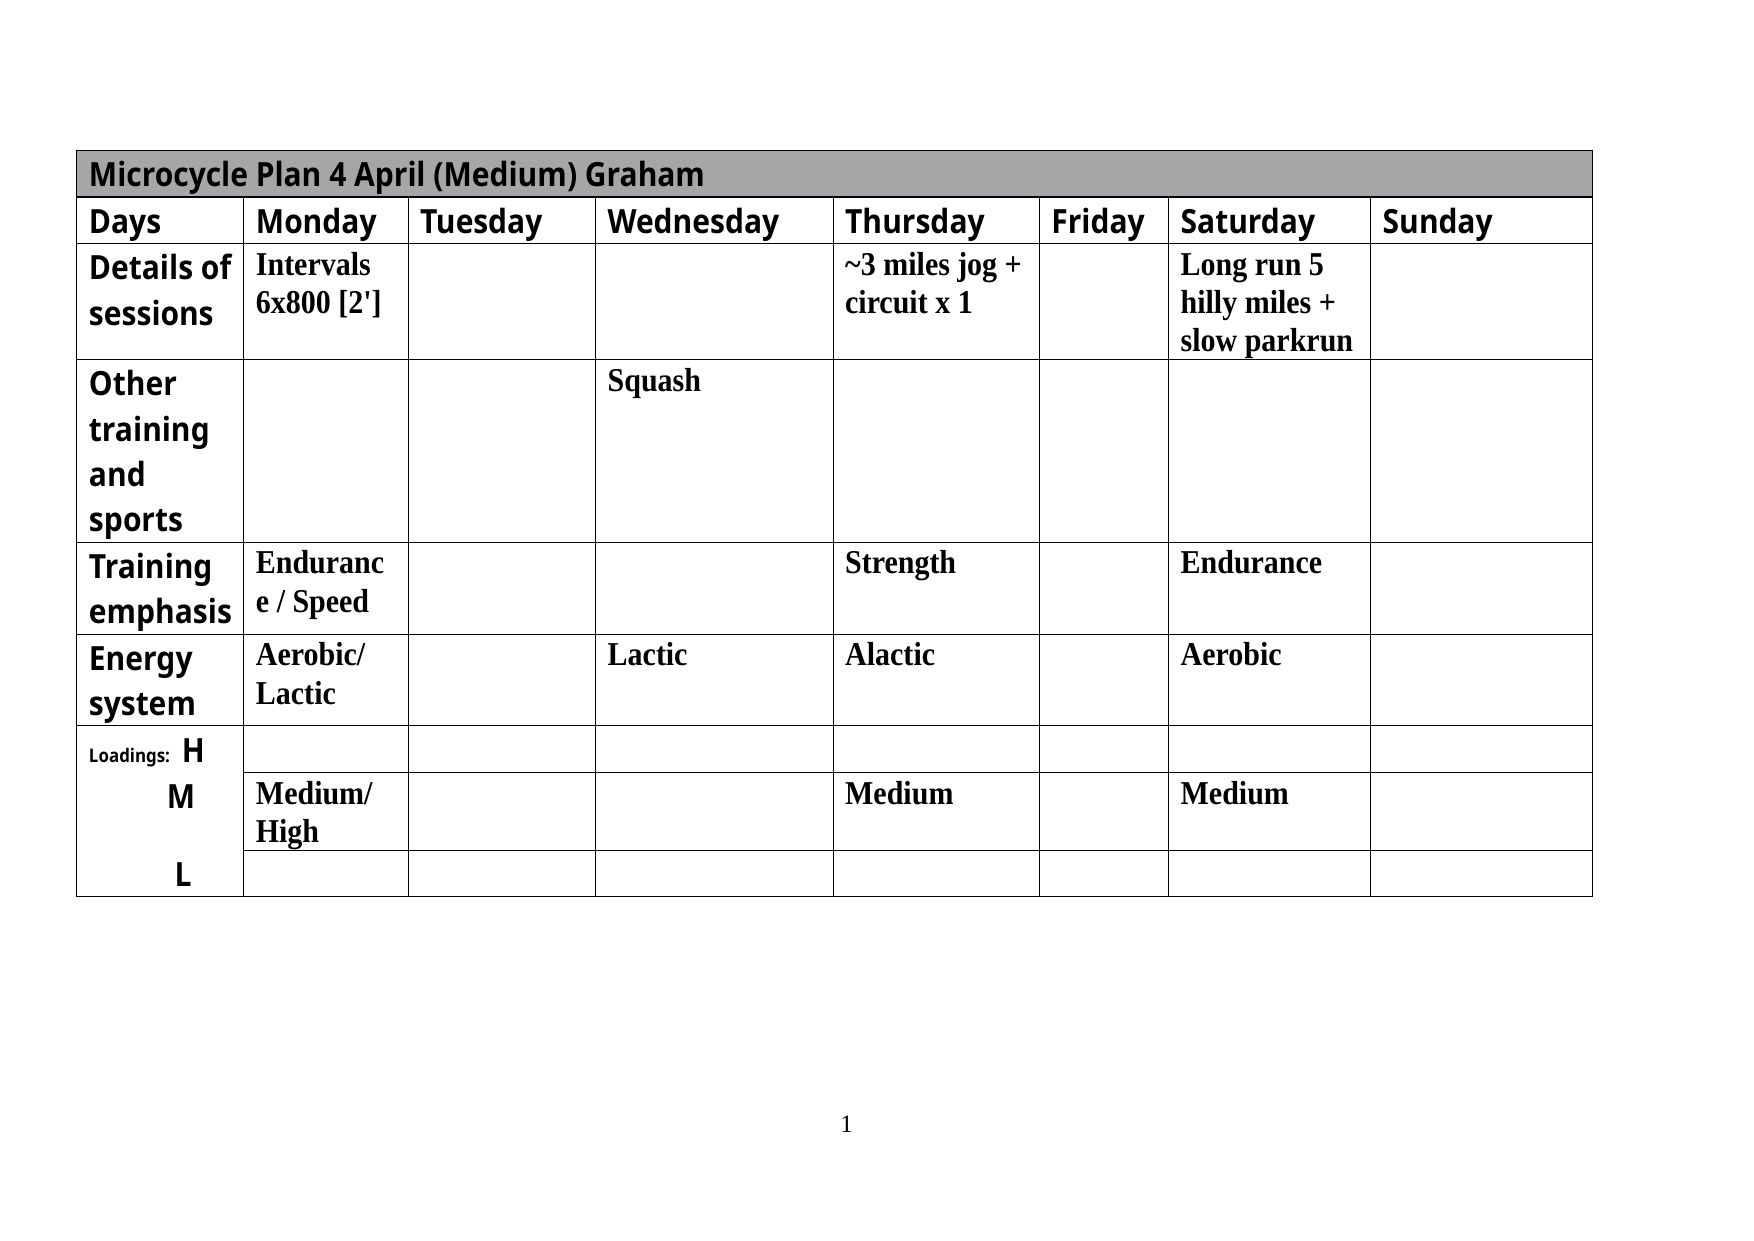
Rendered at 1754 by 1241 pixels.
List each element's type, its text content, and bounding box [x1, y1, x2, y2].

table_cell Strength [834, 543, 1039, 633]
table_cell [1169, 360, 1370, 542]
table_cell [1371, 543, 1592, 633]
table_cell [1371, 244, 1592, 359]
table_cell [1040, 360, 1168, 542]
table_cell [409, 360, 595, 542]
table_cell [834, 726, 1039, 772]
table_cell [1371, 635, 1592, 725]
table_cell Alactic [834, 635, 1039, 725]
table_cell [409, 635, 595, 725]
table_cell [1040, 244, 1168, 359]
table_cell Sunday [1371, 198, 1592, 243]
table_cell [409, 244, 595, 359]
table_cell Medium [1169, 773, 1370, 849]
table_header Microcycle Plan 4 April (Medium) Graham [77, 151, 1592, 196]
table_cell Long run 5 hilly miles + slow parkrun [1169, 244, 1370, 359]
table_cell [596, 726, 833, 772]
table_cell [596, 773, 833, 849]
table_cell [1040, 543, 1168, 633]
table_cell [409, 543, 595, 633]
table_cell M [77, 772, 243, 849]
table_cell Energy system [77, 635, 243, 725]
table_cell [409, 773, 595, 849]
table_cell [596, 851, 833, 896]
table_cell Medium [834, 773, 1039, 849]
table_cell Thursday [834, 198, 1039, 243]
table_cell Aerobic [1169, 635, 1370, 725]
table_cell [1169, 851, 1370, 896]
table_cell [1040, 773, 1168, 849]
table_cell Squash [596, 360, 833, 542]
table_cell Details of sessions [77, 244, 243, 359]
table_cell Monday [244, 198, 408, 243]
table_cell Endurance [1169, 543, 1370, 633]
table_cell Training emphasis [77, 543, 243, 633]
table_cell Tuesday [409, 198, 595, 243]
table_cell Loadings: H [77, 726, 243, 772]
table_cell [1040, 635, 1168, 725]
table_cell Intervals 6x800 [2'] [244, 244, 408, 359]
table_cell [1371, 773, 1592, 849]
table_cell Medium/High [244, 773, 408, 849]
table_cell Endurance / Speed [244, 543, 408, 633]
table_cell Lactic [596, 635, 833, 725]
table_cell [1371, 851, 1592, 896]
table_cell [1040, 851, 1168, 896]
table_cell Days [77, 198, 243, 243]
table_cell [1169, 726, 1370, 772]
table_cell [596, 244, 833, 359]
table_cell L [77, 850, 243, 896]
table_cell [834, 360, 1039, 542]
table_cell Aerobic/ Lactic [244, 635, 408, 725]
table_cell [409, 726, 595, 772]
table_cell ~3 miles jog + circuit x 1 [834, 244, 1039, 359]
table_cell [409, 851, 595, 896]
table_cell Friday [1040, 198, 1168, 243]
table_cell [244, 726, 408, 772]
table_cell [1371, 726, 1592, 772]
table_cell [244, 851, 408, 896]
table_cell [244, 360, 408, 542]
table_cell Wednesday [596, 198, 833, 243]
table_cell Other training and sports [77, 360, 243, 542]
table_cell [1040, 726, 1168, 772]
table_cell [1371, 360, 1592, 542]
table_cell [834, 851, 1039, 896]
table_cell Saturday [1169, 198, 1370, 243]
table_cell [596, 543, 833, 633]
